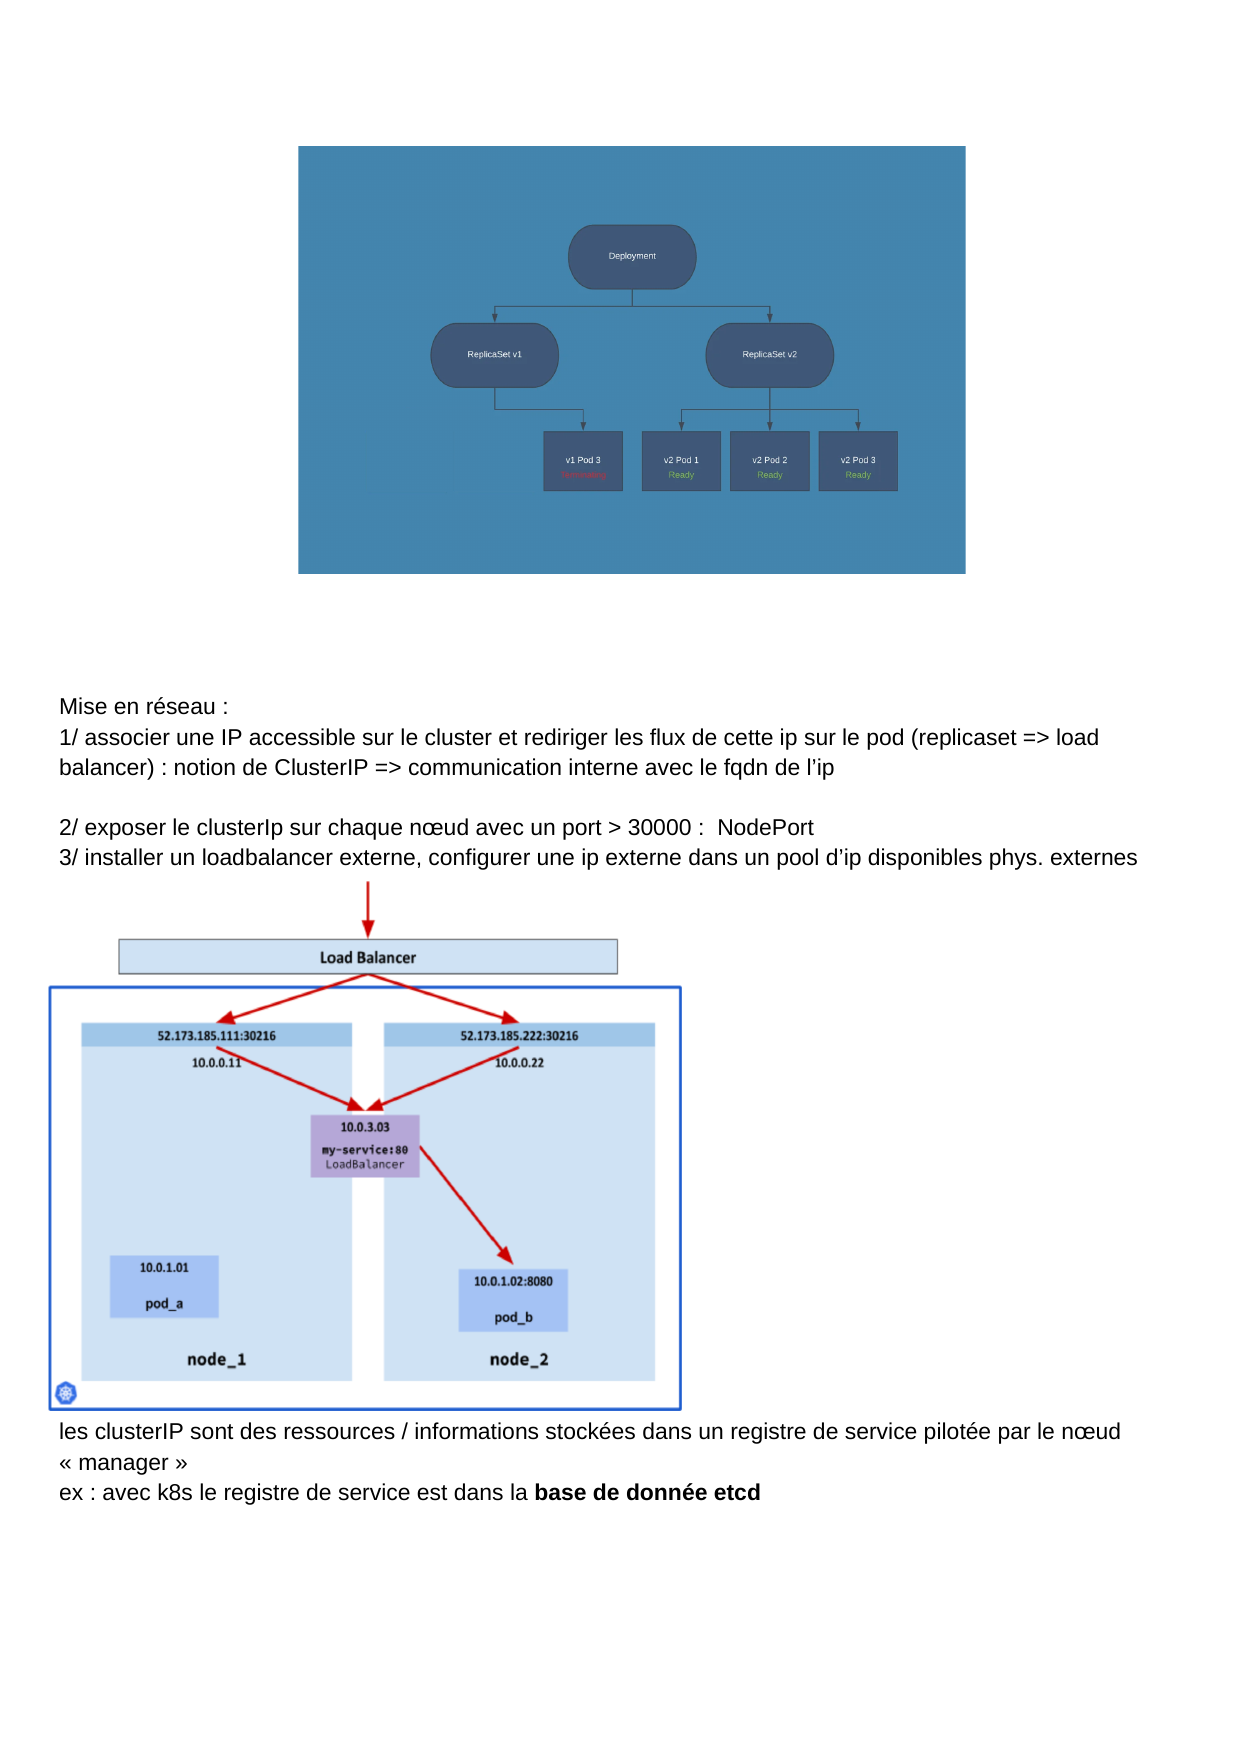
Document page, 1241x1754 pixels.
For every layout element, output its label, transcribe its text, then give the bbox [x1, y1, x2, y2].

text les clusterIP sont des ressources / informations stockées dans un registre de service pilotée par le nœud « manager » [59, 1418, 1181, 1475]
text Mise en réseau : [59, 693, 1181, 720]
text ex : avec k8s le registre de service est dans la base de donnée etcd [59, 1479, 1181, 1505]
text 2/ exposer le clusterIp sur chaque nœud avec un port > 30000 : NodePort [59, 814, 1181, 841]
text 1/ associer une IP accessible sur le cluster et rediriger les flux de cette ip sur le pod (replicaset => load balancer) : notion de ClusterIP => communication interne avec le fqdn de l’ip [59, 723, 1181, 780]
picture [298, 146, 966, 574]
text 3/ installer un loadbalancer externe, configurer une ip externe dans un pool d’ip disponibles phys. externes [59, 844, 1181, 871]
picture [41, 874, 686, 1413]
